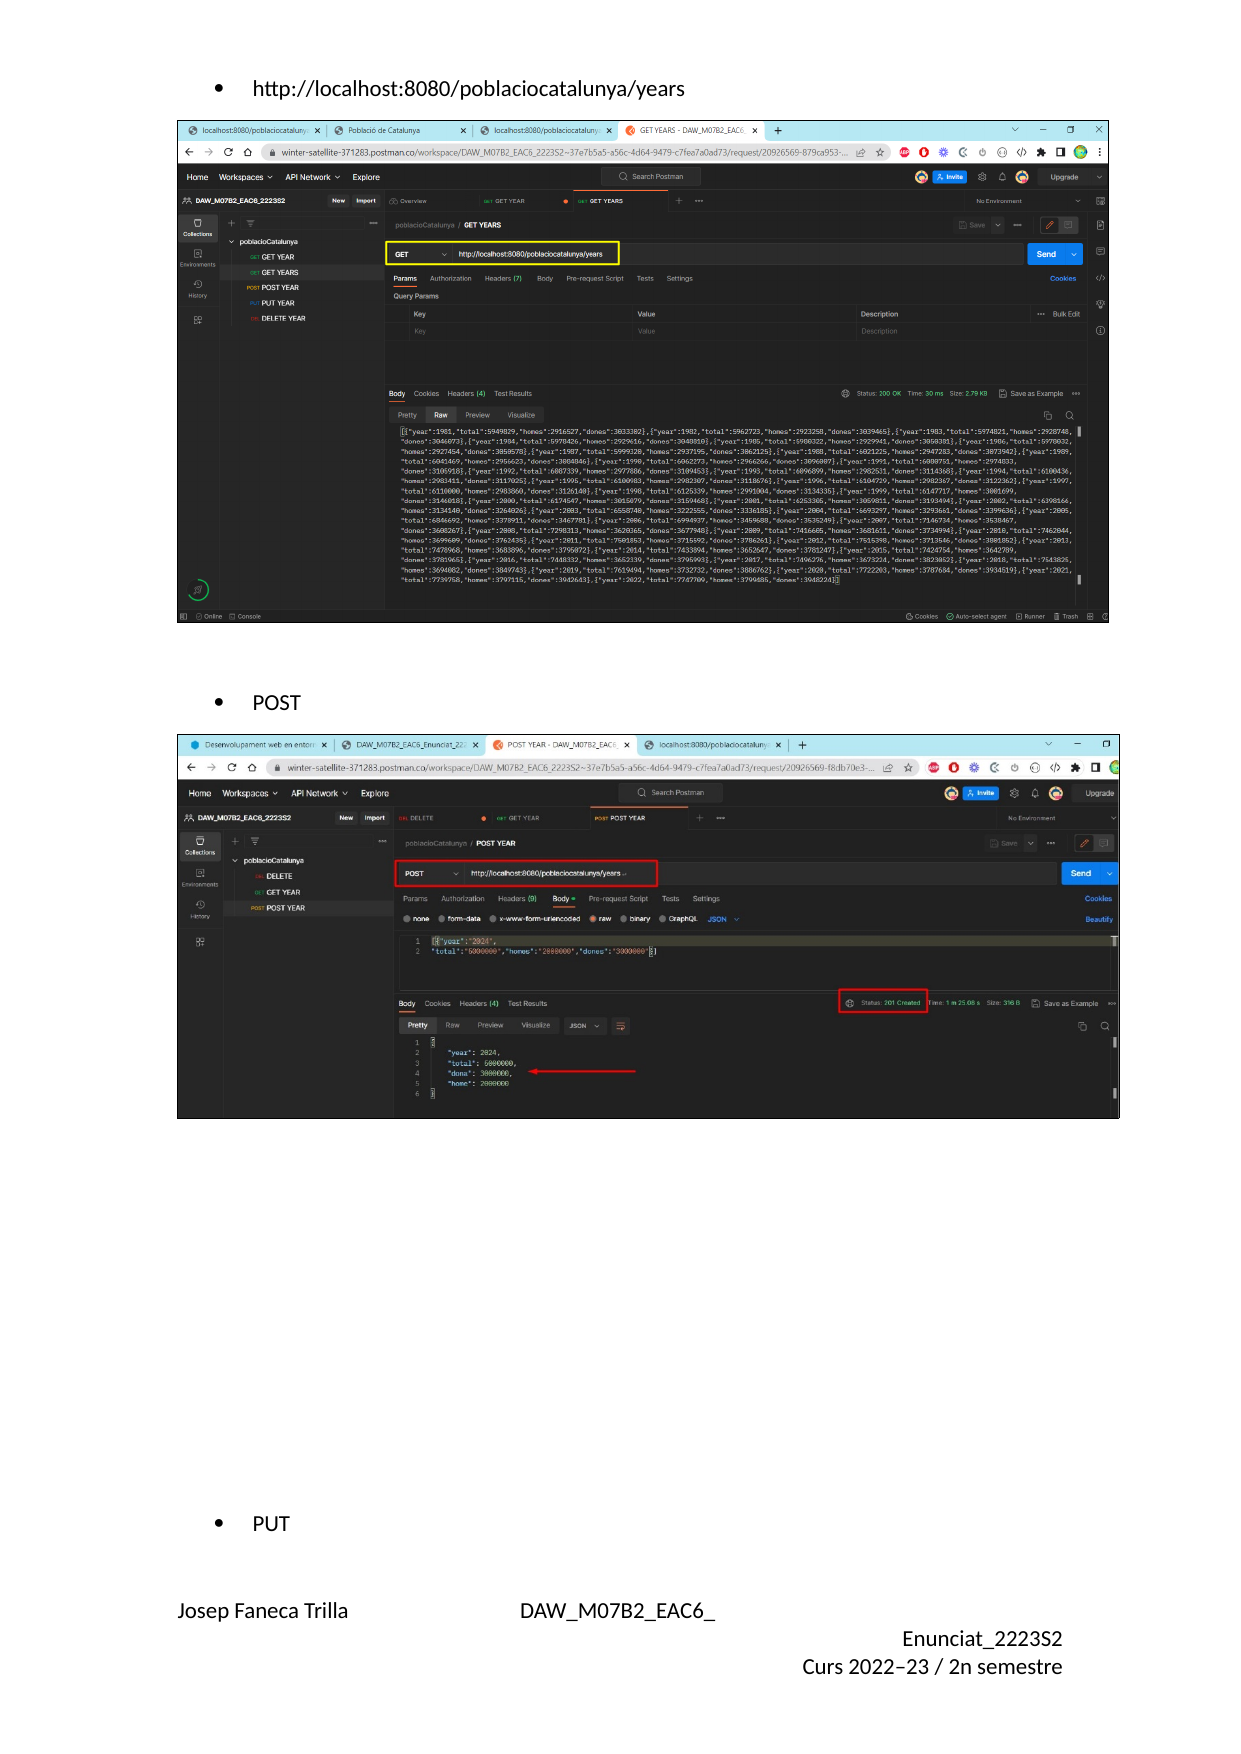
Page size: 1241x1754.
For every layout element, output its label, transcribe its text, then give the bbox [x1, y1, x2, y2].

list PUT [215, 1509, 1063, 1537]
list POST [215, 688, 1063, 716]
list http://localhost:8080/poblaciocatalunya/years [215, 74, 1063, 102]
